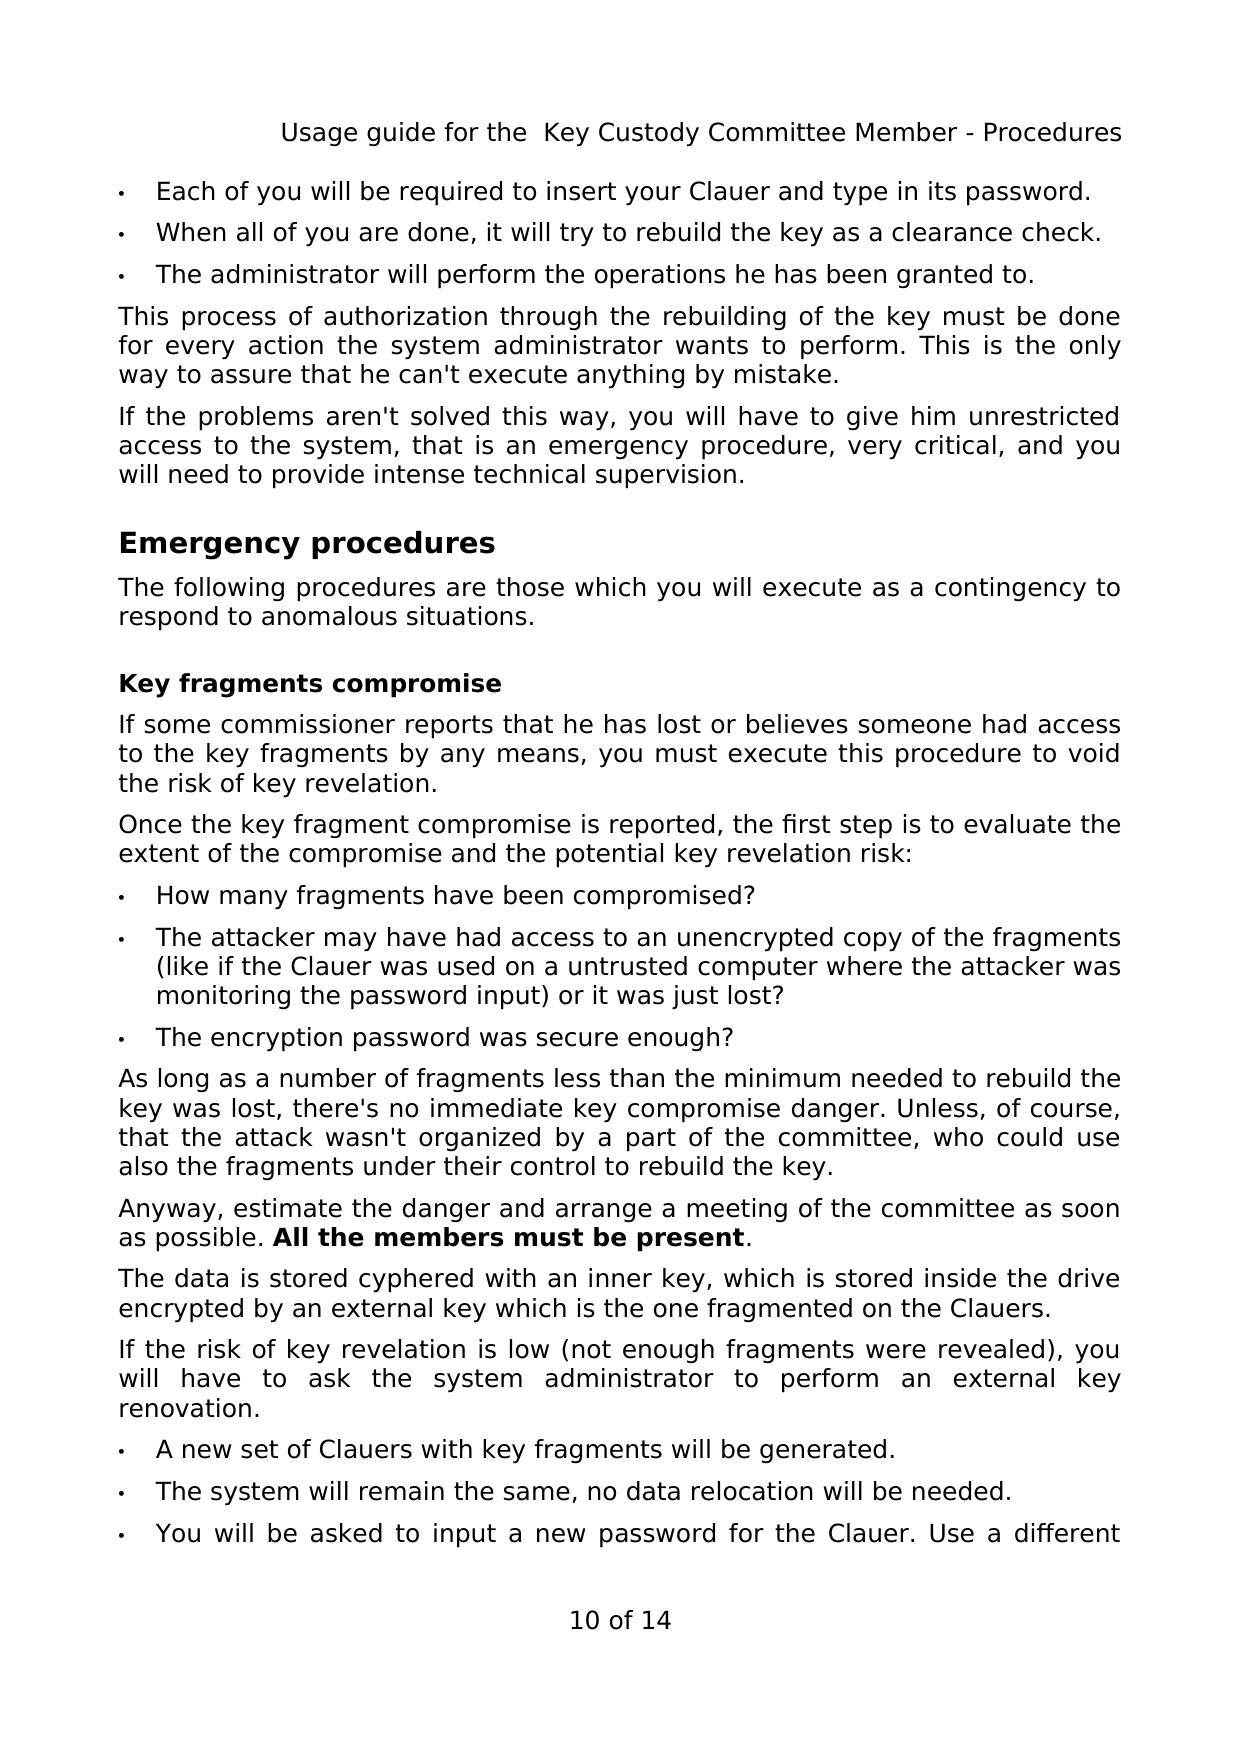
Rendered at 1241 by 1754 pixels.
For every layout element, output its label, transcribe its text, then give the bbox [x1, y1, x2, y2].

list A new set of Clauers with key fragments will be generated. [118, 1435, 1122, 1464]
text The following procedures are those which you will execute as a contingency to respond to anomalous situations. [118, 573, 1122, 632]
list The encryption password was secure enough? [118, 1023, 1122, 1052]
list The administrator will perform the operations he has been granted to. [118, 260, 1122, 289]
text If the risk of key revelation is low (not enough fragments were revealed), you will have to ask the system administrator to perform an external key renovation. [118, 1335, 1122, 1423]
list The attacker may have had access to an unencrypted copy of the fragments (like if the Clauer was used on a untrusted computer where the attacker was monitoring the password input) or it was just lost? [118, 923, 1122, 1010]
text Once the key fragment compromise is reported, the first step is to evaluate the extent of the compromise and the potential key revelation risk: [118, 810, 1122, 869]
text If the problems aren't solved this way, you will have to give him unrestricted access to the system, that is an emergency procedure, very critical, and you will need to provide intense technical supervision. [118, 402, 1122, 489]
list The system will remain the same, no data relocation will be needed. [118, 1477, 1122, 1506]
list How many fragments have been compromised? [118, 881, 1122, 910]
text If some commissioner reports that he has lost or believes someone had access to the key fragments by any means, you must execute this procedure to void the risk of key revelation. [118, 710, 1122, 798]
text Anyway, estimate the danger and arrange a meeting of the committee as soon as possible. All the members must be present. [118, 1194, 1122, 1252]
text As long as a number of fragments less than the minimum needed to rebuild the key was lost, there's no immediate key compromise danger. Unless, of course, that the attack wasn't organized by a part of the committee, who could use also the fragments under their control to rebuild the key. [118, 1064, 1122, 1181]
subtitle Key fragments compromise [118, 669, 1122, 698]
list You will be asked to input a new password for the Clauer. Use a different [118, 1519, 1122, 1548]
text This process of authorization through the rebuilding of the key must be done for every action the system administrator wants to perform. This is the only way to assure that he can't execute anything by mistake. [118, 302, 1122, 389]
list When all of you are done, it will try to rebuild the key as a clearance check. [118, 218, 1122, 248]
text The data is stored cyphered with an inner key, which is stored inside the drive encrypted by an external key which is the one fragmented on the Clauers. [118, 1264, 1122, 1323]
subtitle Emergency procedures [118, 527, 1122, 561]
list Each of you will be required to insert your Clauer and type in its password. [118, 177, 1122, 206]
